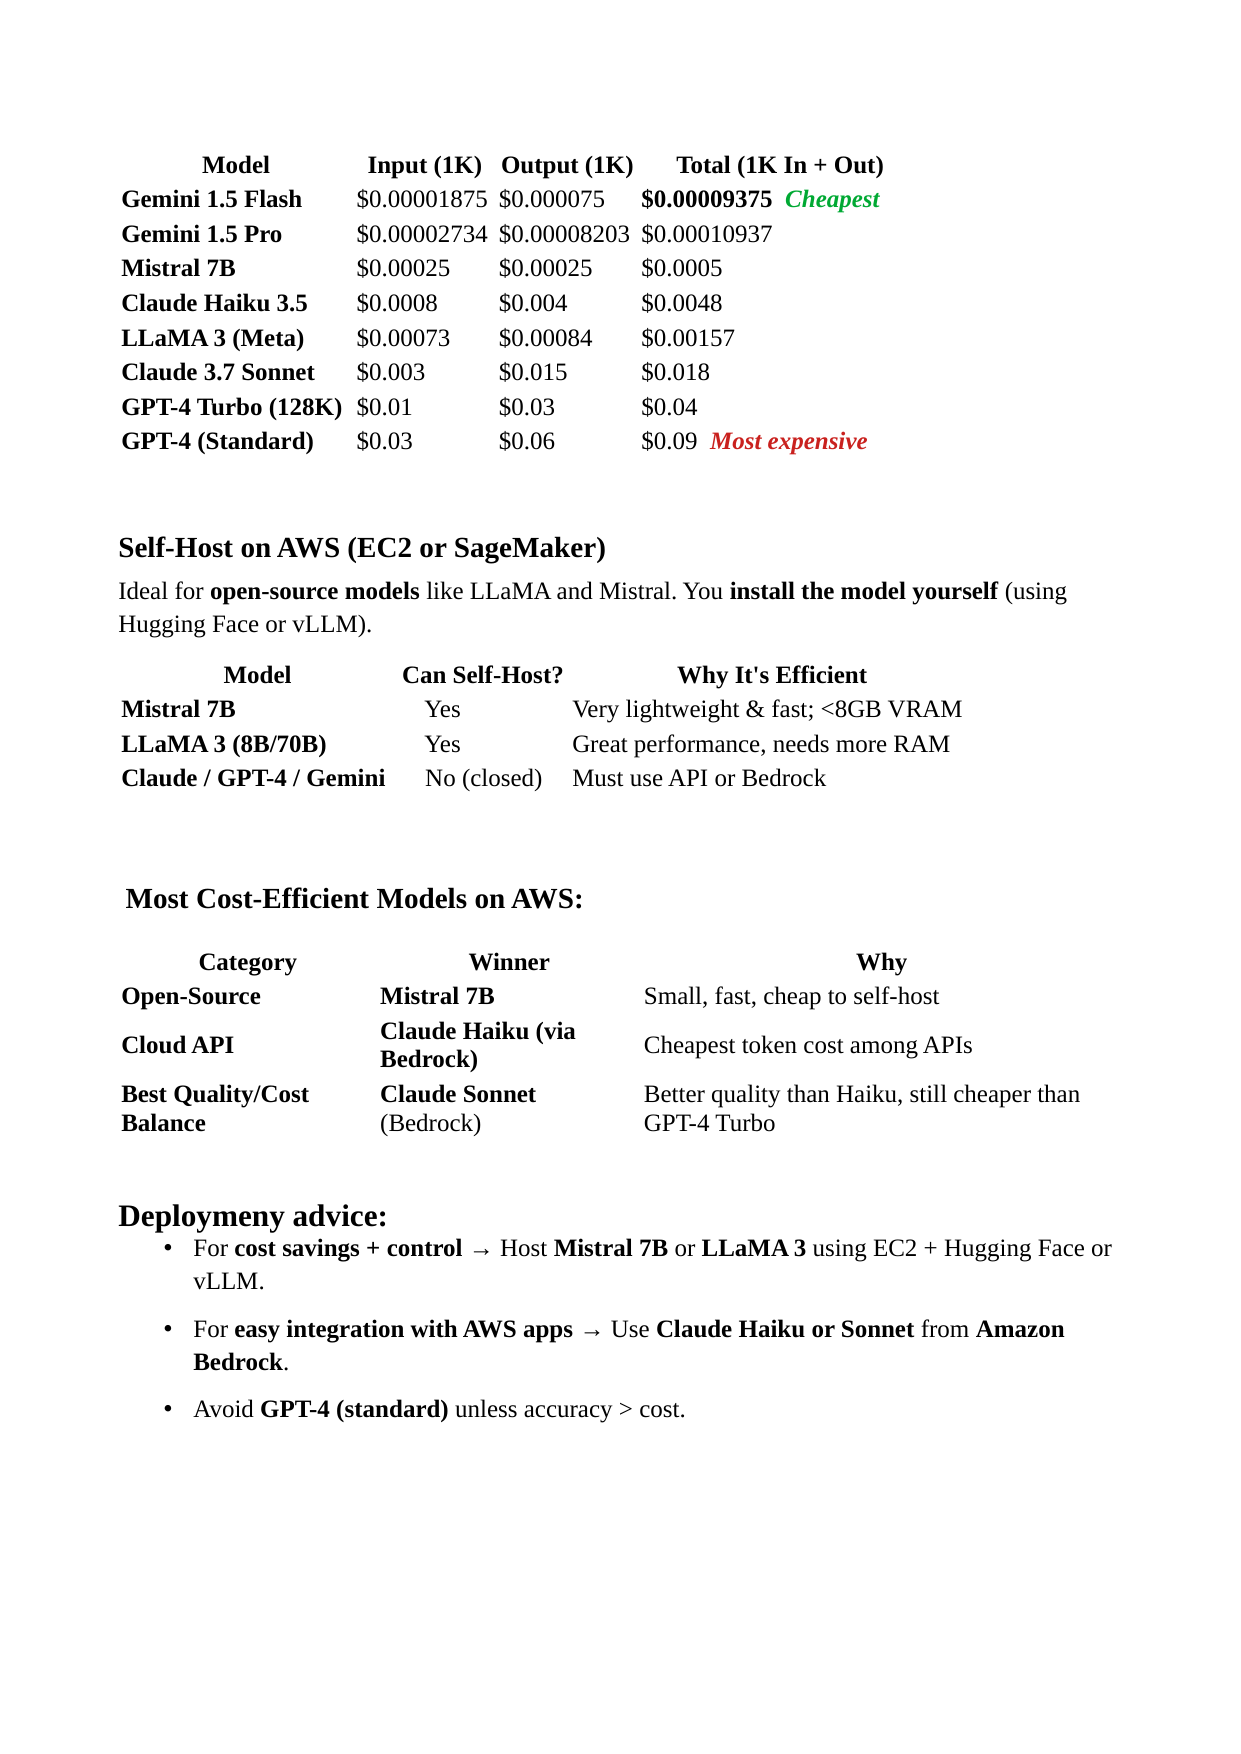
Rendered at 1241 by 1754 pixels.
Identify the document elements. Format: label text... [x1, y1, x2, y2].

table_cell $0.004 [496, 285, 638, 320]
table_header Winner [377, 944, 641, 978]
table_cell Must use API or Bedrock [569, 761, 975, 795]
table_cell ❌ No (closed) [396, 761, 569, 795]
table_cell $0.01 [354, 389, 496, 423]
table_cell $0.00084 [496, 320, 638, 354]
table_cell $0.0008 [354, 285, 496, 320]
table_header Model [118, 657, 396, 691]
table_cell $0.00157 [638, 320, 921, 354]
table_cell Small, fast, cheap to self-host [641, 978, 1122, 1013]
table_cell $0.00001875 [354, 181, 496, 216]
table_cell $0.00025 [496, 251, 638, 285]
table_cell $0.03 [496, 389, 638, 423]
text Ideal for open-source models like LLaMA and Mistral. You install the model yourself (using Hugging Face or vLLM). [118, 576, 1122, 638]
table_cell LLaMA 3 (8B/70B) [118, 726, 396, 761]
table_cell $0.00008203 [496, 216, 638, 251]
table_header Output (1K) [496, 147, 638, 181]
table_cell $0.00025 [354, 251, 496, 285]
table_header Can Self-Host? [396, 657, 569, 691]
list Avoid GPT-4 (standard) unless accuracy > cost. [164, 1394, 1122, 1423]
table_header Total (1K In + Out) [638, 147, 921, 181]
text Most Cost-Efficient Models on AWS: [118, 881, 1122, 915]
table_cell $0.09 Most expensive [638, 424, 921, 458]
table_cell $0.0005 [638, 251, 921, 285]
list For easy integration with AWS apps → Use Claude Haiku or Sonnet from Amazon Bedrock. [164, 1314, 1122, 1375]
table_cell Better quality than Haiku, still cheaper than GPT-4 Turbo [641, 1076, 1122, 1139]
table_cell Cheapest token cost among APIs [641, 1013, 1122, 1076]
table_cell Mistral 7B [377, 978, 641, 1013]
table_header Model [118, 147, 353, 181]
subtitle Self-Host on AWS (EC2 or SageMaker) [118, 530, 1122, 564]
table_cell Mistral 7B [118, 691, 396, 726]
table_header Why It's Efficient [569, 657, 975, 691]
table_cell GPT-4 (Standard) [118, 424, 353, 458]
table_cell ✅ Yes [396, 691, 569, 726]
text Deploymeny advice: [118, 1197, 1122, 1233]
table_cell GPT-4 Turbo (128K) [118, 389, 353, 423]
table_header Category [118, 944, 377, 978]
table_cell Best Quality/Cost Balance [118, 1076, 377, 1139]
table_cell LLaMA 3 (Meta) [118, 320, 353, 354]
table_cell $0.06 [496, 424, 638, 458]
table_cell $0.04 [638, 389, 921, 423]
table_cell $0.00009375 Cheapest [638, 181, 921, 216]
table_cell Very lightweight & fast; <8GB VRAM [569, 691, 975, 726]
table_cell Mistral 7B [118, 251, 353, 285]
table_cell $0.00002734 [354, 216, 496, 251]
list For cost savings + control → Host Mistral 7B or LLaMA 3 using EC2 + Hugging Face or vLLM. [164, 1233, 1122, 1295]
table_cell Claude 3.7 Sonnet [118, 354, 353, 389]
table_cell Claude / GPT-4 / Gemini [118, 761, 396, 795]
table_cell Cloud API [118, 1013, 377, 1076]
table_header Input (1K) [354, 147, 496, 181]
table_cell Open-Source [118, 978, 377, 1013]
table_cell $0.015 [496, 354, 638, 389]
table_cell Claude Haiku 3.5 [118, 285, 353, 320]
table_cell Gemini 1.5 Flash [118, 181, 353, 216]
table_cell $0.000075 [496, 181, 638, 216]
table_cell Great performance, needs more RAM [569, 726, 975, 761]
table_cell $0.00073 [354, 320, 496, 354]
table_cell $0.0048 [638, 285, 921, 320]
table_cell $0.018 [638, 354, 921, 389]
table_cell ✅ Yes [396, 726, 569, 761]
table_cell Claude Haiku (via Bedrock) [377, 1013, 641, 1076]
table_cell $0.03 [354, 424, 496, 458]
table_cell Claude Sonnet (Bedrock) [377, 1076, 641, 1139]
table_cell Gemini 1.5 Pro [118, 216, 353, 251]
table_cell $0.003 [354, 354, 496, 389]
table_header Why [641, 944, 1122, 978]
table_cell $0.00010937 [638, 216, 921, 251]
